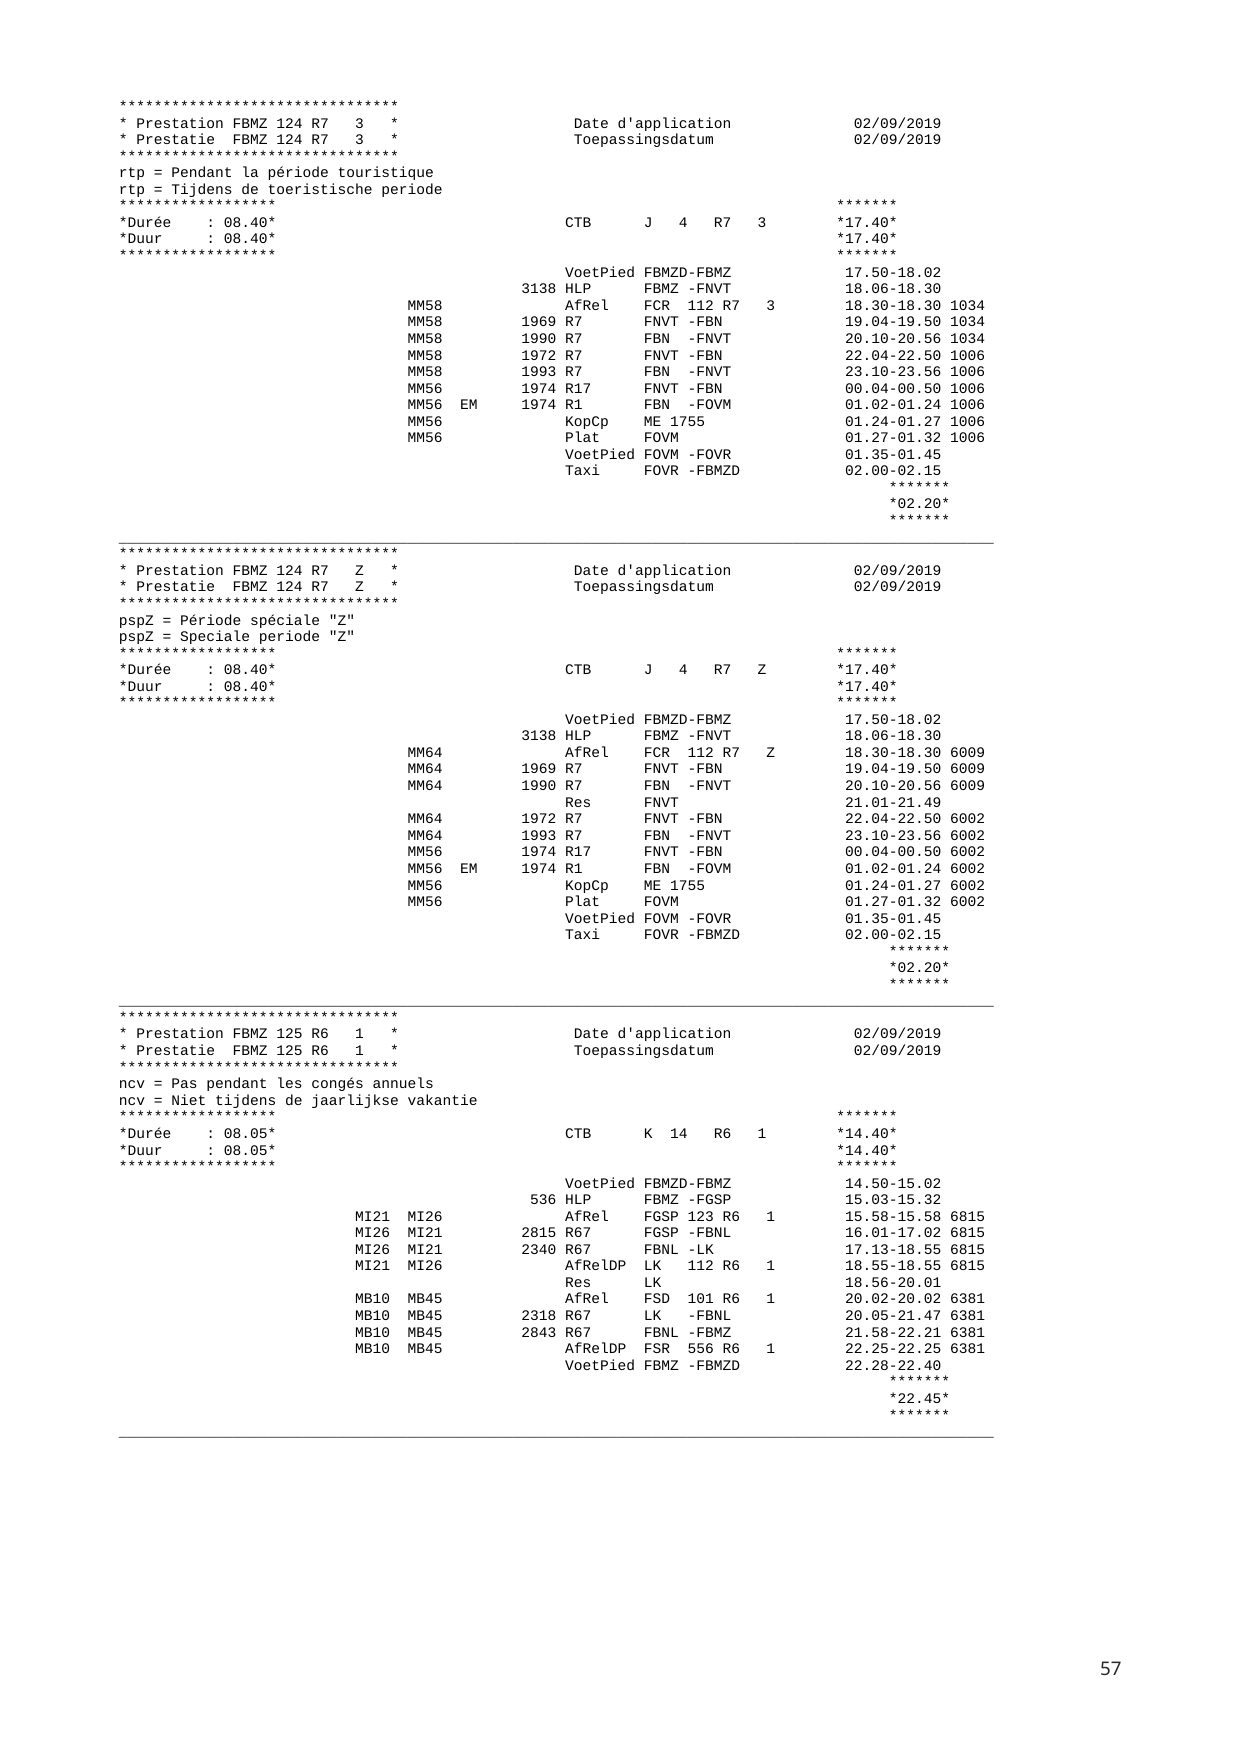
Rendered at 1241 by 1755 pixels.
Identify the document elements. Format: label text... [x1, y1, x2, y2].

text ******************************** * Prestation FBMZ 124 R7 3 * Date d'application 02/09/2019 * Prestatie FBMZ 124 R7 3 * Toepassingsdatum 02/09/2019 ******************************** rtp = Pendant la période touristique rtp = Tijdens de toeristische periode ****************** ******* *Durée : 08.40* CTB J 4 R7 3 *17.40* *Duur : 08.40* *17.40* ****************** ******* VoetPied FBMZD-FBMZ 17.50-18.02 3138 HLP FBMZ -FNVT 18.06-18.30 MM58 AfRel FCR 112 R7 3 18.30-18.30 1034 MM58 1969 R7 FNVT -FBN 19.04-19.50 1034 MM58 1990 R7 FBN -FNVT 20.10-20.56 1034 MM58 1972 R7 FNVT -FBN 22.04-22.50 1006 MM58 1993 R7 FBN -FNVT 23.10-23.56 1006 MM56 1974 R17 FNVT -FBN 00.04-00.50 1006 MM56 EM 1974 R1 FBN -FOVM 01.02-01.24 1006 MM56 KopCp ME 1755 01.24-01.27 1006 MM56 Plat FOVM 01.27-01.32 1006 VoetPied FOVM -FOVR 01.35-01.45 Taxi FOVR -FBMZD 02.00-02.15 ******* *02.20* ******* ____________________________________________________________________________________________________ [119, 99, 1122, 546]
text ******************************** * Prestation FBMZ 125 R6 1 * Date d'application 02/09/2019 * Prestatie FBMZ 125 R6 1 * Toepassingsdatum 02/09/2019 ******************************** ncv = Pas pendant les congés annuels ncv = Niet tijdens de jaarlijkse vakantie ****************** ******* *Durée : 08.05* CTB K 14 R6 1 *14.40* *Duur : 08.05* *14.40* ****************** ******* VoetPied FBMZD-FBMZ 14.50-15.02 536 HLP FBMZ -FGSP 15.03-15.32 MI21 MI26 AfRel FGSP 123 R6 1 15.58-15.58 6815 MI26 MI21 2815 R67 FGSP -FBNL 16.01-17.02 6815 MI26 MI21 2340 R67 FBNL -LK 17.13-18.55 6815 MI21 MI26 AfRelDP LK 112 R6 1 18.55-18.55 6815 Res LK 18.56-20.01 MB10 MB45 AfRel FSD 101 R6 1 20.02-20.02 6381 MB10 MB45 2318 R67 LK -FBNL 20.05-21.47 6381 MB10 MB45 2843 R67 FBNL -FBMZ 21.58-22.21 6381 MB10 MB45 AfRelDP FSR 556 R6 1 22.25-22.25 6381 VoetPied FBMZ -FBMZD 22.28-22.40 ******* *22.45* ******* ____________________________________________________________________________________________________ [119, 1010, 1122, 1441]
text ******************************** * Prestation FBMZ 124 R7 Z * Date d'application 02/09/2019 * Prestatie FBMZ 124 R7 Z * Toepassingsdatum 02/09/2019 ******************************** pspZ = Période spéciale "Z" pspZ = Speciale periode "Z" ****************** ******* *Durée : 08.40* CTB J 4 R7 Z *17.40* *Duur : 08.40* *17.40* ****************** ******* VoetPied FBMZD-FBMZ 17.50-18.02 3138 HLP FBMZ -FNVT 18.06-18.30 MM64 AfRel FCR 112 R7 Z 18.30-18.30 6009 MM64 1969 R7 FNVT -FBN 19.04-19.50 6009 MM64 1990 R7 FBN -FNVT 20.10-20.56 6009 Res FNVT 21.01-21.49 MM64 1972 R7 FNVT -FBN 22.04-22.50 6002 MM64 1993 R7 FBN -FNVT 23.10-23.56 6002 MM56 1974 R17 FNVT -FBN 00.04-00.50 6002 MM56 EM 1974 R1 FBN -FOVM 01.02-01.24 6002 MM56 KopCp ME 1755 01.24-01.27 6002 MM56 Plat FOVM 01.27-01.32 6002 VoetPied FOVM -FOVR 01.35-01.45 Taxi FOVR -FBMZD 02.00-02.15 ******* *02.20* ******* ____________________________________________________________________________________________________ [119, 546, 1122, 1010]
